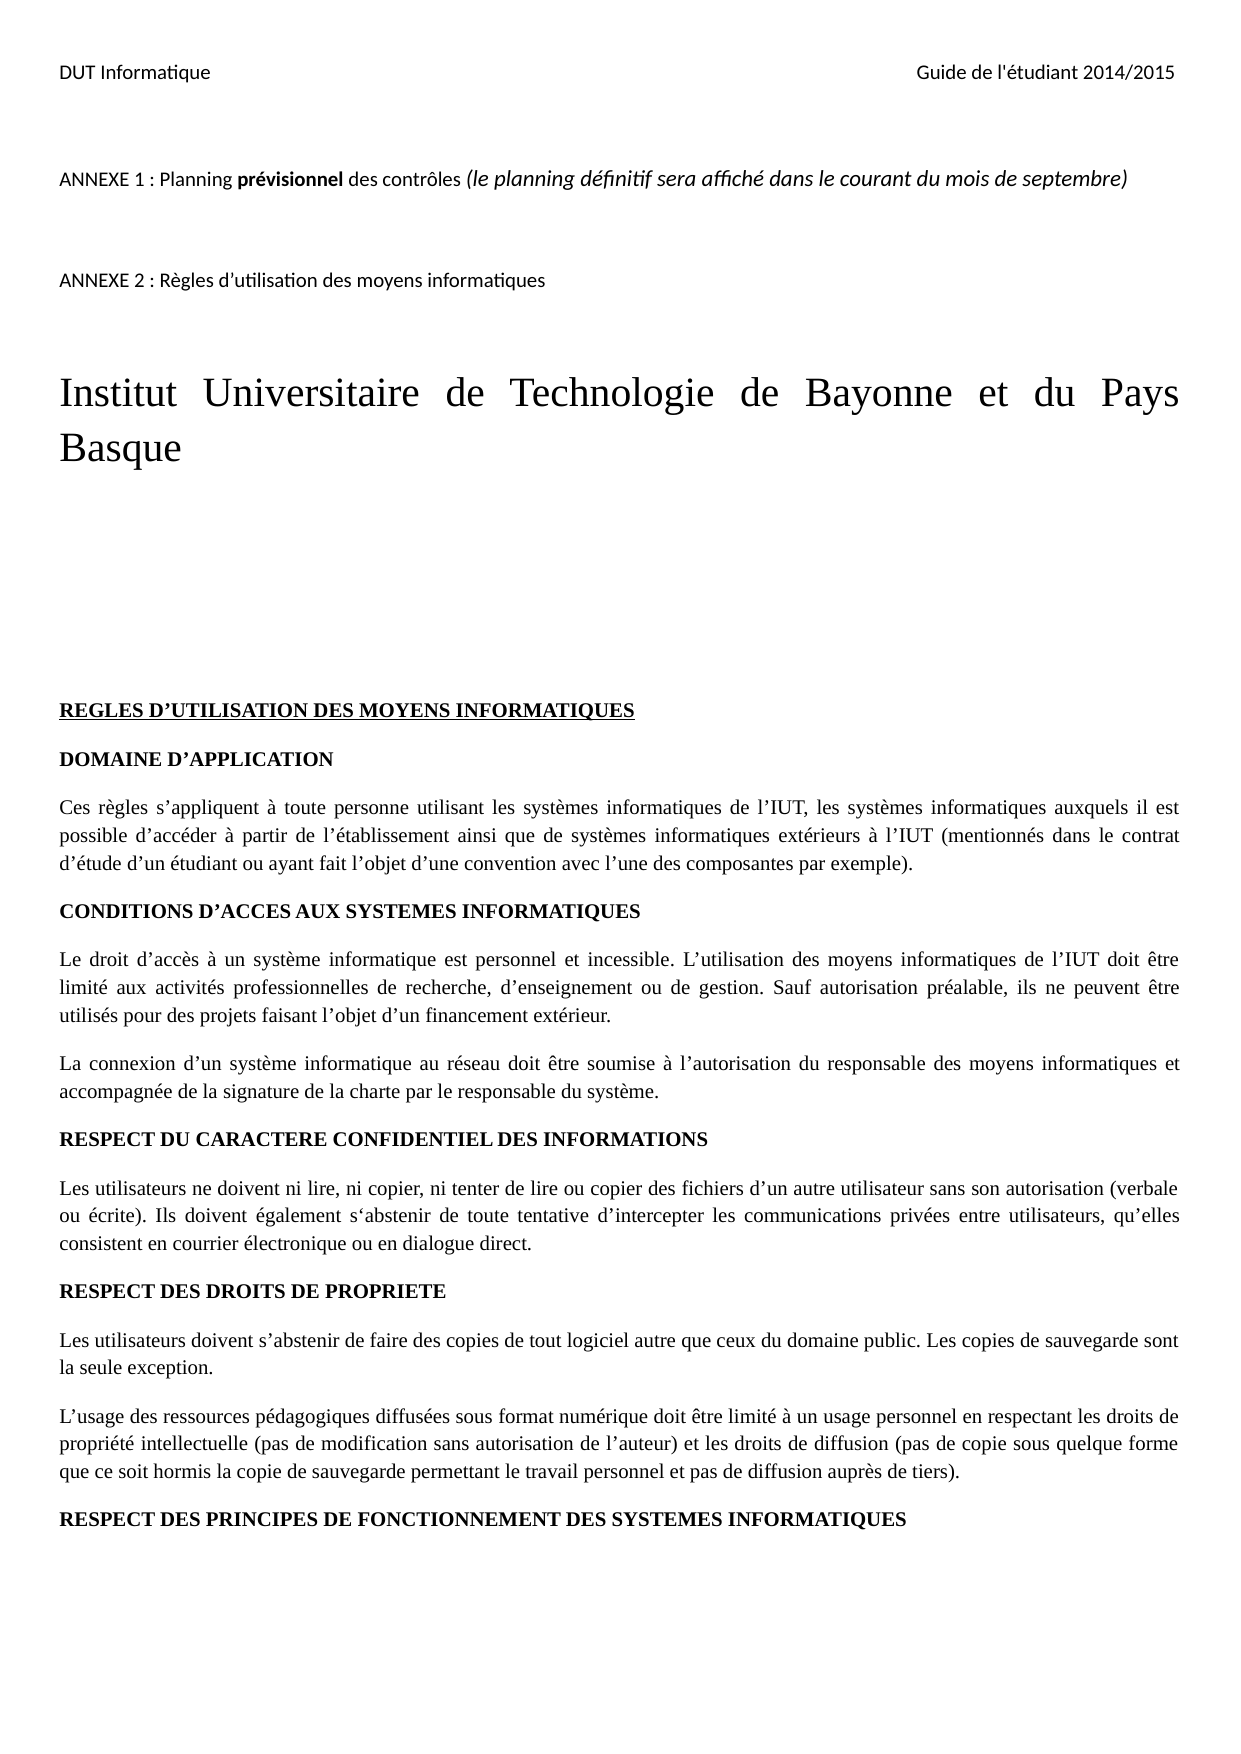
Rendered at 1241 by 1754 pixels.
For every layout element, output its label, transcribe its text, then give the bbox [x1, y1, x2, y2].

text L’usage des ressources pédagogiques diffusées sous format numérique doit être limité à un usage personnel en respectant les droits de propriété intellectuelle (pas de modification sans autorisation de l’auteur) et les droits de diffusion (pas de copie sous quelque forme que ce soit hormis la copie de sauvegarde permettant le travail personnel et pas de diffusion auprès de tiers). [59, 1403, 1181, 1483]
text DOMAINE D’APPLICATION [59, 747, 1181, 771]
text Les utilisateurs doivent s’abstenir de faire des copies de tout logiciel autre que ceux du domaine public. Les copies de sauvegarde sont la seule exception. [59, 1327, 1181, 1379]
text ANNEXE 1 : Planning prévisionnel des contrôles (le planning définitif sera affiché dans le courant du mois de septembre) [59, 164, 1181, 192]
text CONDITIONS D’ACCES AUX SYSTEMES INFORMATIQUES [59, 899, 1181, 923]
text RESPECT DES DROITS DE PROPRIETE [59, 1279, 1181, 1303]
text REGLES D’UTILISATION DES MOYENS INFORMATIQUES [59, 698, 1181, 722]
text Le droit d’accès à un système informatique est personnel et incessible. L’utilisation des moyens informatiques de l’IUT doit être limité aux activités professionnelles de recherche, d’enseignement ou de gestion. Sauf autorisation préalable, ils ne peuvent être utilisés pour des projets faisant l’objet d’un financement extérieur. [59, 947, 1181, 1027]
text ANNEXE 2 : Règles d’utilisation des moyens informatiques [59, 267, 1181, 292]
text La connexion d’un système informatique au réseau doit être soumise à l’autorisation du responsable des moyens informatiques et accompagnée de la signature de la charte par le responsable du système. [59, 1051, 1181, 1103]
text Institut Universitaire de Technologie de Bayonne et du Pays Basque [59, 367, 1181, 470]
text Les utilisateurs ne doivent ni lire, ni copier, ni tenter de lire ou copier des fichiers d’un autre utilisateur sans son autorisation (verbale ou écrite). Ils doivent également s‘abstenir de toute tentative d’intercepter les communications privées entre utilisateurs, qu’elles consistent en courrier électronique ou en dialogue direct. [59, 1175, 1181, 1255]
text RESPECT DES PRINCIPES DE FONCTIONNEMENT DES SYSTEMES INFORMATIQUES [59, 1507, 1181, 1531]
text RESPECT DU CARACTERE CONFIDENTIEL DES INFORMATIONS [59, 1127, 1181, 1151]
text Ces règles s’appliquent à toute personne utilisant les systèmes informatiques de l’IUT, les systèmes informatiques auxquels il est possible d’accéder à partir de l’établissement ainsi que de systèmes informatiques extérieurs à l’IUT (mentionnés dans le contrat d’étude d’un étudiant ou ayant fait l’objet d’une convention avec l’une des composantes par exemple). [59, 795, 1181, 874]
